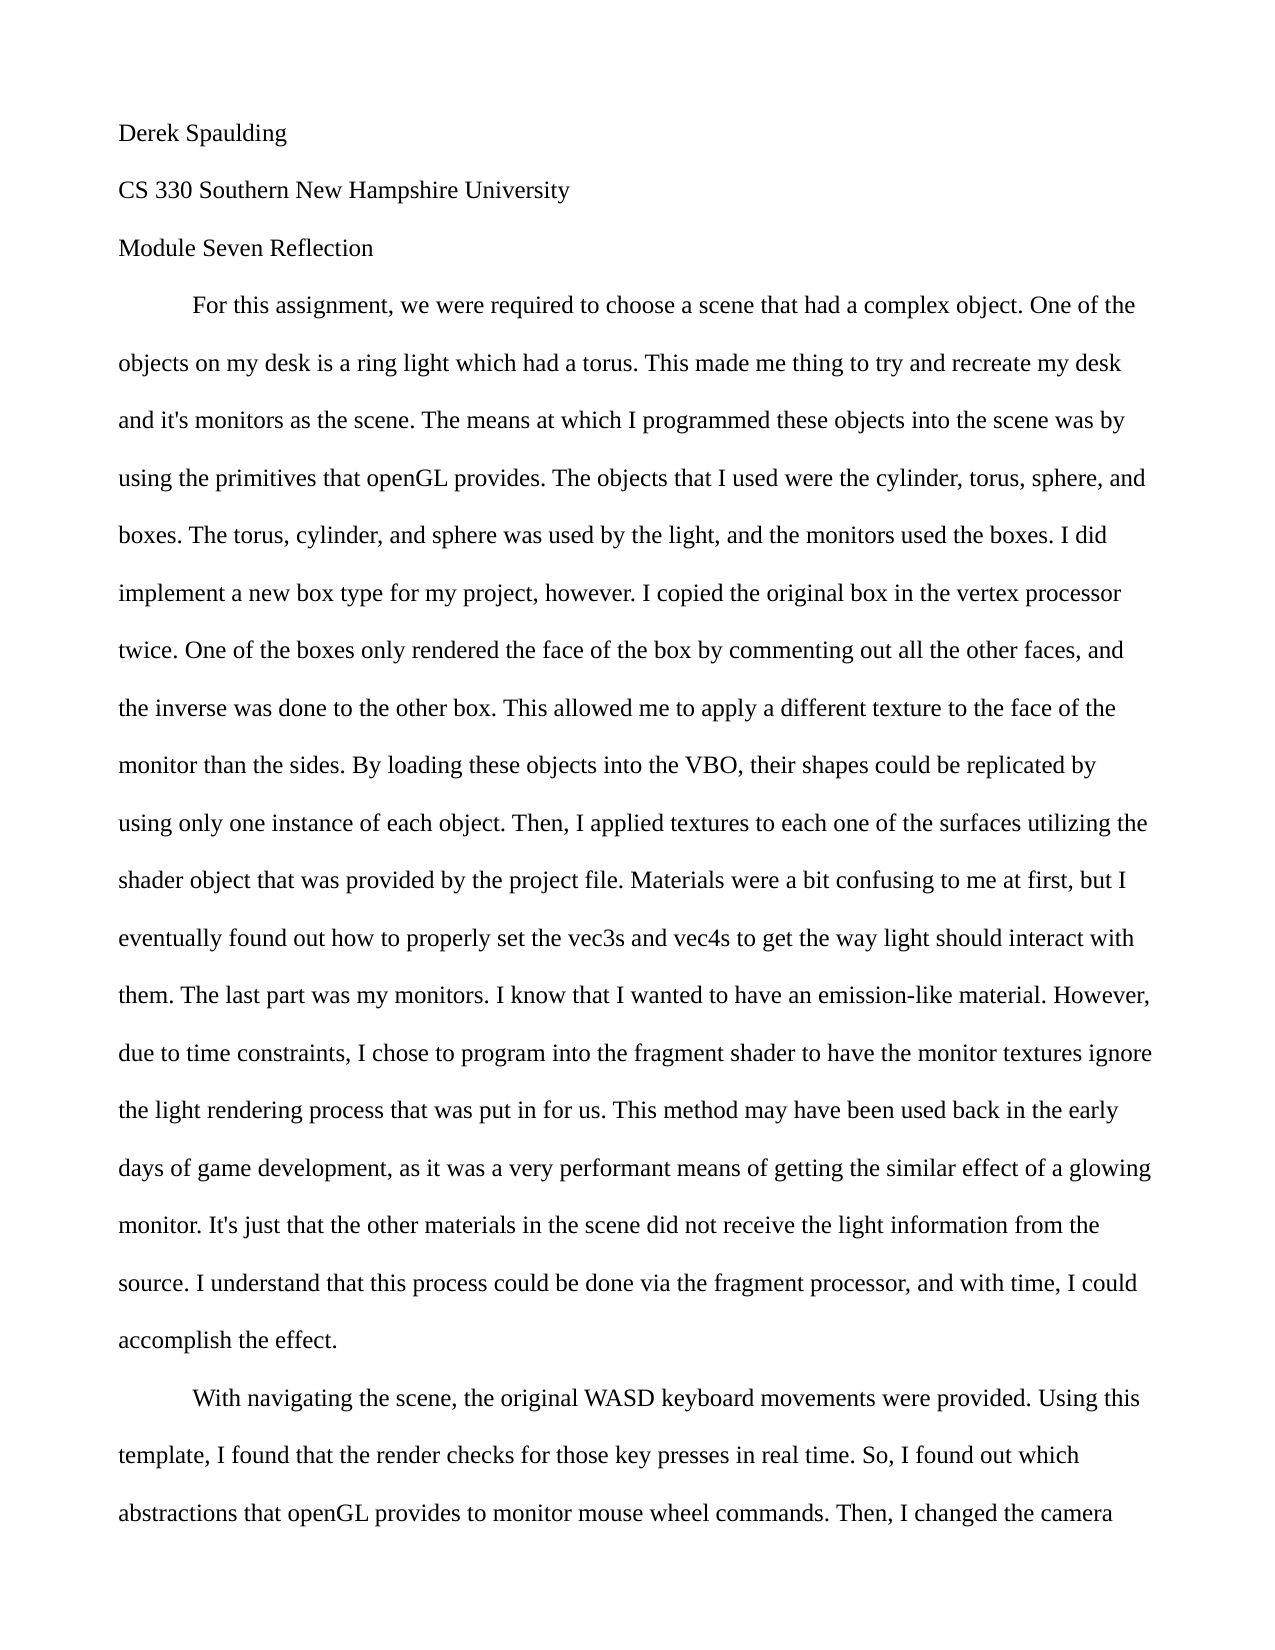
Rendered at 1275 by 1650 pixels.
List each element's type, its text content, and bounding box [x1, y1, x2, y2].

text CS 330 Southern New Hampshire University [118, 176, 1157, 204]
text For this assignment, we were required to choose a scene that had a complex object. One of the objects on my desk is a ring light which had a torus. This made me thing to try and recreate my desk and it's monitors as the scene. The means at which I programmed these objects into the scene was by using the primitives that openGL provides. The objects that I used were the cylinder, torus, sphere, and boxes. The torus, cylinder, and sphere was used by the light, and the monitors used the boxes. I did implement a new box type for my project, however. I copied the original box in the vertex processor twice. One of the boxes only rendered the face of the box by commenting out all the other faces, and the inverse was done to the other box. This allowed me to apply a different texture to the face of the monitor than the sides. By loading these objects into the VBO, their shapes could be replicated by using only one instance of each object. Then, I applied textures to each one of the surfaces utilizing the shader object that was provided by the project file. Materials were a bit confusing to me at first, but I eventually found out how to properly set the vec3s and vec4s to get the way light should interact with them. The last part was my monitors. I know that I wanted to have an emission-like material. However, due to time constraints, I chose to program into the fragment shader to have the monitor textures ignore the light rendering process that was put in for us. This method may have been used back in the early days of game development, as it was a very performant means of getting the similar effect of a glowing monitor. It's just that the other materials in the scene did not receive the light information from the source. I understand that this process could be done via the fragment processor, and with time, I could accomplish the effect. [118, 291, 1157, 1354]
text Derek Spaulding [118, 118, 1157, 147]
text With navigating the scene, the original WASD keyboard movements were provided. Using this template, I found that the render checks for those key presses in real time. So, I found out which abstractions that openGL provides to monitor mouse wheel commands. Then, I changed the camera [118, 1383, 1157, 1527]
text Module Seven Reflection [118, 233, 1157, 262]
